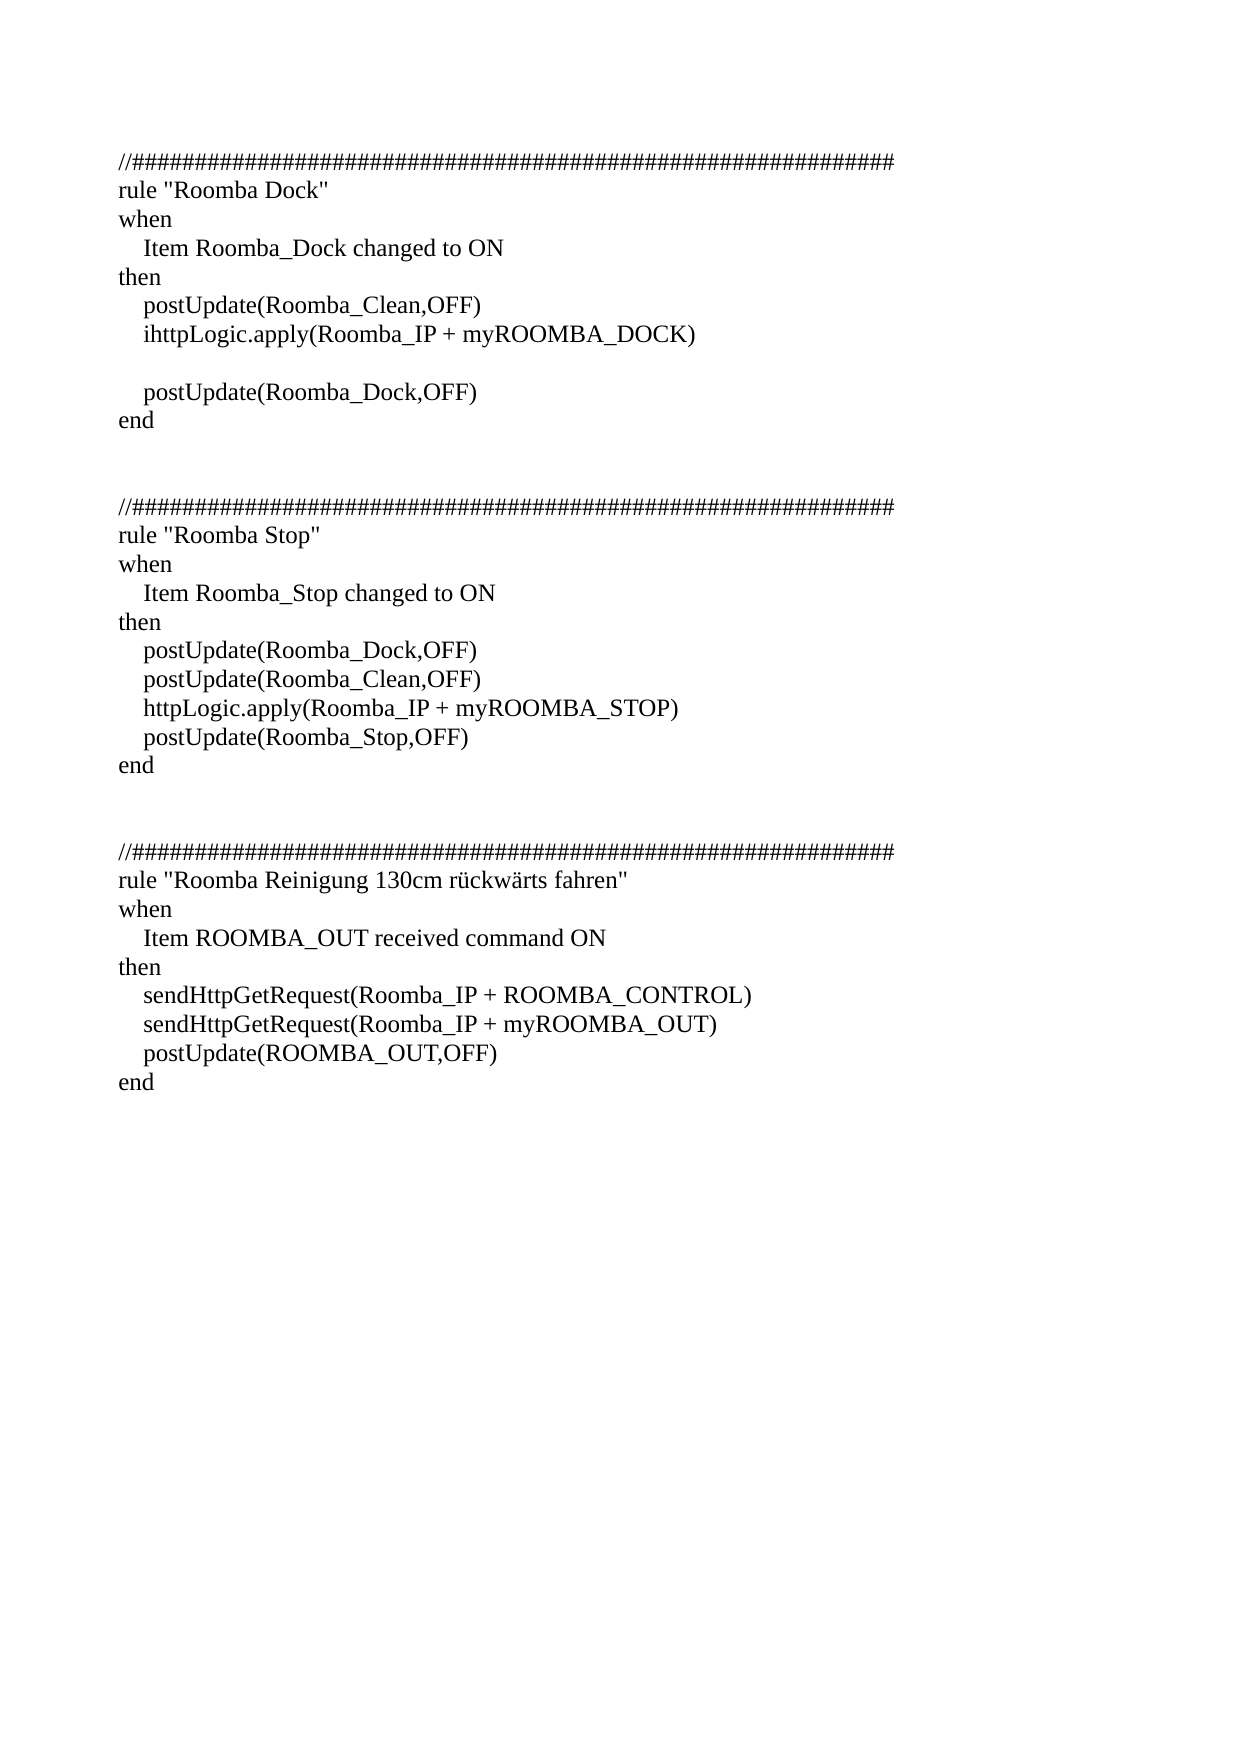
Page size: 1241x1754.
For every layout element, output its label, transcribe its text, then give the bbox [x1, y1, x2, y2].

text then [118, 952, 1122, 981]
text postUpdate(ROOMBA_OUT,OFF) [118, 1038, 1122, 1067]
text end [118, 406, 1122, 434]
text Item ROOMBA_OUT received command ON [118, 923, 1122, 952]
text when [118, 894, 1122, 923]
text end [118, 1067, 1122, 1096]
text rule "Roomba Dock" [118, 176, 1122, 204]
text //############################################################# [118, 492, 1122, 521]
text //############################################################# [118, 147, 1122, 176]
text postUpdate(Roomba_Clean,OFF) [118, 291, 1122, 319]
text postUpdate(Roomba_Dock,OFF) [118, 377, 1122, 406]
text httpLogic.apply(Roomba_IP + myROOMBA_STOP) [118, 693, 1122, 722]
text rule "Roomba Stop" [118, 521, 1122, 549]
text sendHttpGetRequest(Roomba_IP + myROOMBA_OUT) [118, 1009, 1122, 1038]
text Item Roomba_Dock changed to ON [118, 233, 1122, 262]
text postUpdate(Roomba_Clean,OFF) [118, 664, 1122, 693]
text //############################################################# [118, 837, 1122, 866]
text postUpdate(Roomba_Dock,OFF) [118, 636, 1122, 664]
text ihttpLogic.apply(Roomba_IP + myROOMBA_DOCK) [118, 319, 1122, 348]
text rule "Roomba Reinigung 130cm rückwärts fahren" [118, 866, 1122, 894]
text postUpdate(Roomba_Stop,OFF) [118, 722, 1122, 751]
text when [118, 549, 1122, 578]
text then [118, 607, 1122, 636]
text when [118, 204, 1122, 233]
text end [118, 751, 1122, 779]
text sendHttpGetRequest(Roomba_IP + ROOMBA_CONTROL) [118, 981, 1122, 1009]
text Item Roomba_Stop changed to ON [118, 578, 1122, 607]
text then [118, 262, 1122, 291]
